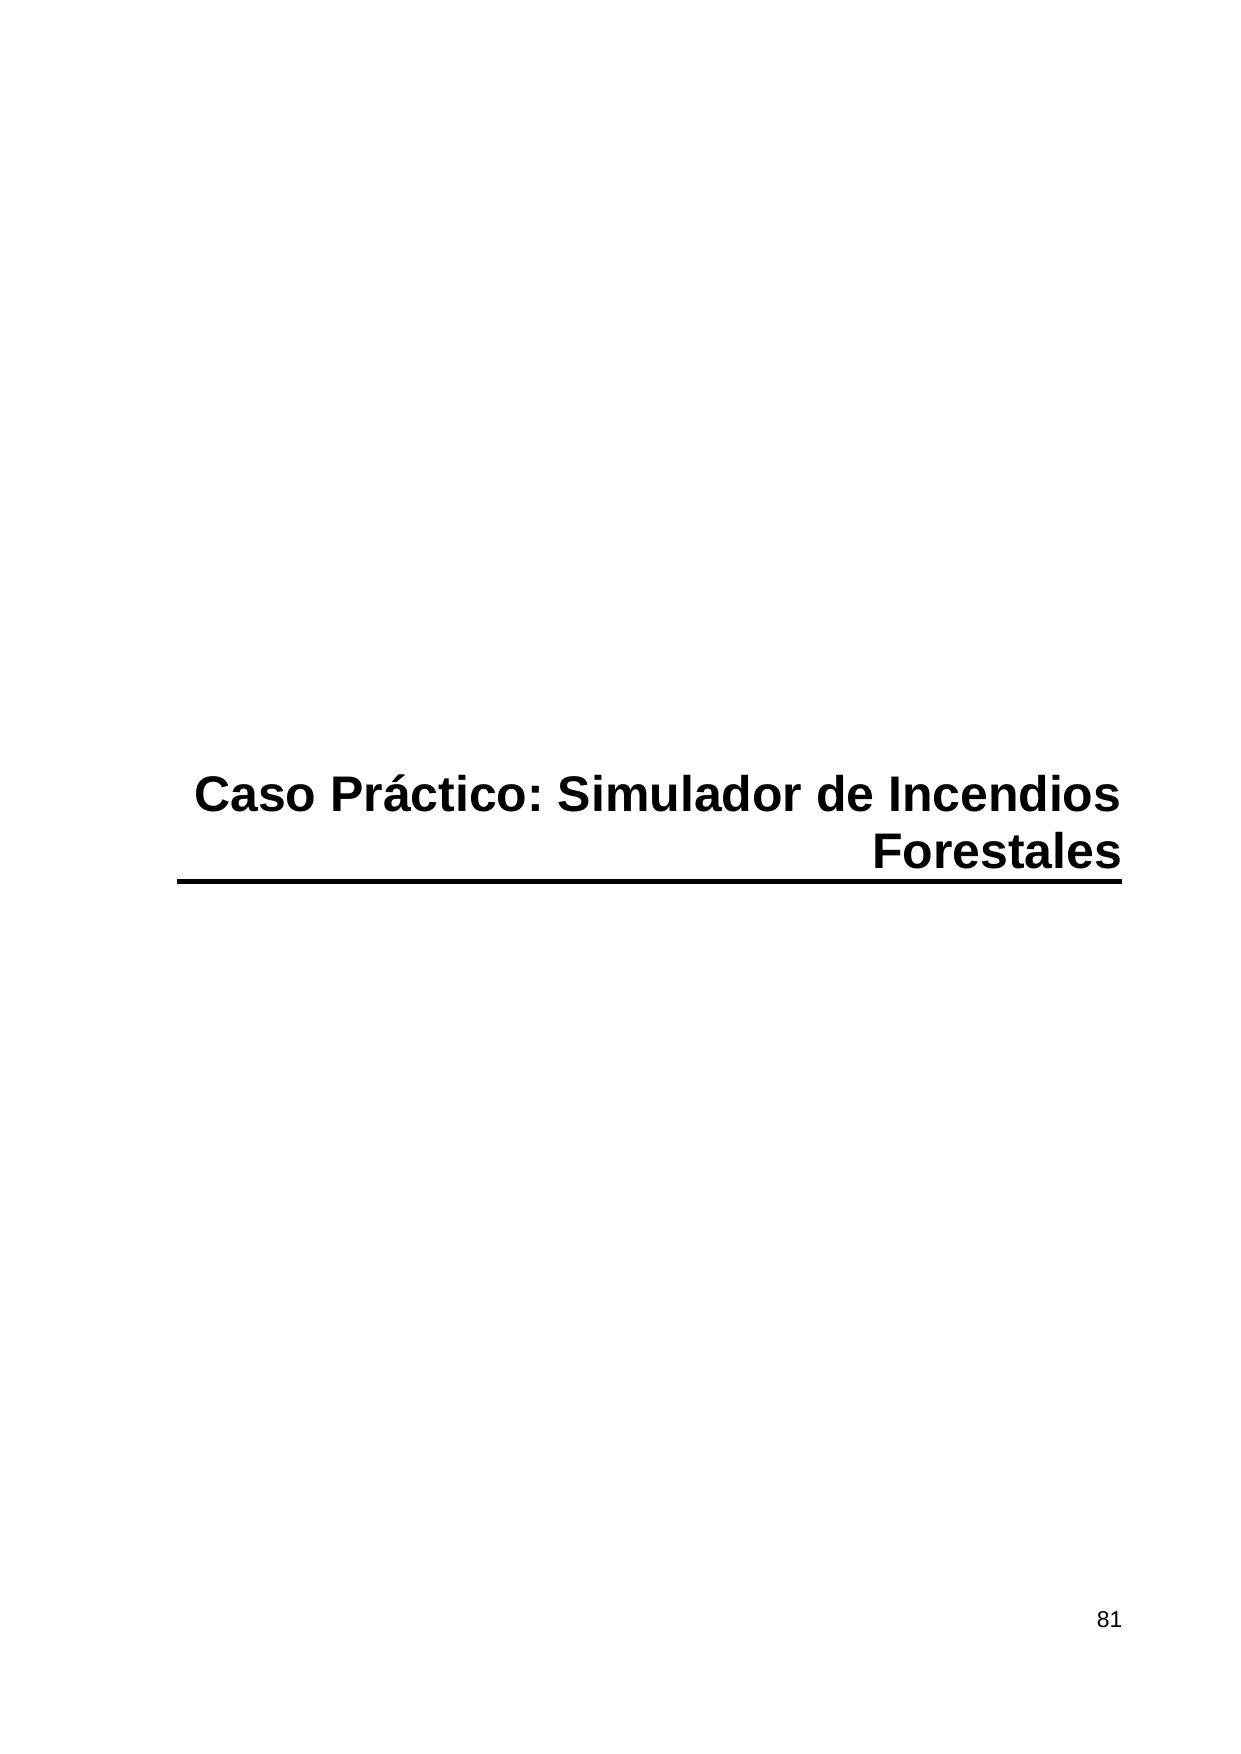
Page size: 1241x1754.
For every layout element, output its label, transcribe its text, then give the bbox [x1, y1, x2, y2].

title Caso Práctico: Simulador de Incendios Forestales [177, 764, 1122, 879]
